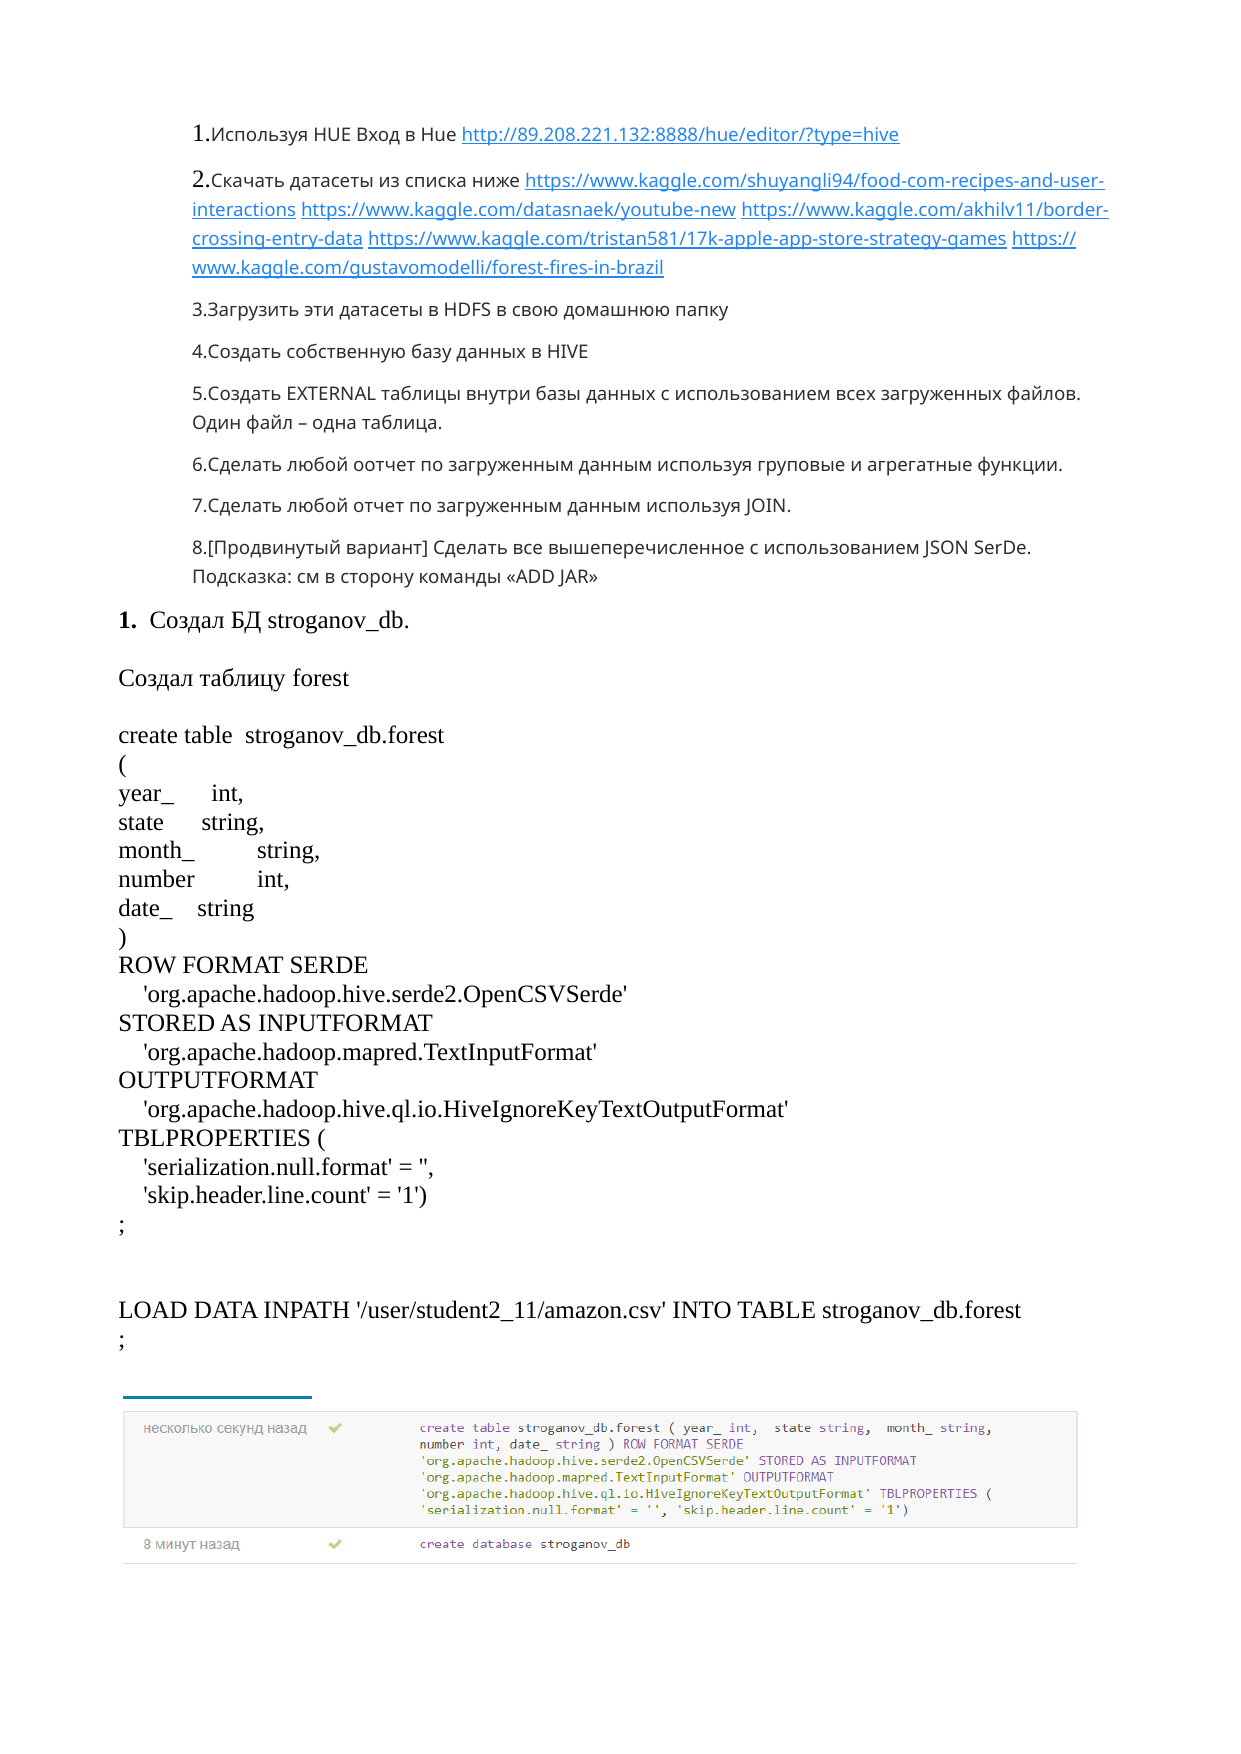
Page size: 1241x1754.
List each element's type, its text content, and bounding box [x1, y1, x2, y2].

list Создать собственную базу данных в HIVE [118, 338, 1122, 364]
list Сделать любой оотчет по загруженным данным используя груповые и агрегатные функции. [118, 451, 1122, 477]
list Используя HUE Вход в Hue http://89.208.221.132:8888/hue/editor/?type=hive [118, 118, 1122, 147]
list Загрузить эти датасеты в HDFS в свою домашнюю папку [118, 296, 1122, 322]
list Сделать любой отчет по загруженным данным используя JOIN. [118, 493, 1122, 518]
list [Продвинутый вариант] Сделать все вышеперечисленное с использованием JSON SerDe. Подсказка: см в сторону команды «ADD JAR» [118, 534, 1122, 589]
picture [103, 1394, 1108, 1579]
list Скачать датасеты из списка ниже https://www.kaggle.com/shuyangli94/food-com-recipes-and-user-interactions https://www.kaggle.com/datasnaek/youtube-new https://www.kaggle.com/akhilv11/border-crossing-entry-data https://www.kaggle.com/tristan581/17k-apple-app-store-strategy-games https://www.kaggle.com/gustavomodelli/forest-fires-in-brazil [118, 164, 1122, 280]
text create table stroganov_db.forest ( year_ int, state string, month_ string, number int, date_ string ) ROW FORMAT SERDE 'org.apache.hadoop.hive.serde2.OpenCSVSerde' STORED AS INPUTFORMAT 'org.apache.hadoop.mapred.TextInputFormat' OUTPUTFORMAT 'org.apache.hadoop.hive.ql.io.HiveIgnoreKeyTextOutputFormat' TBLPROPERTIES ( 'serialization.null.format' = '', 'skip.header.line.count' = '1') ; LOAD DATA INPATH '/user/student2_11/amazon.csv' INTO TABLE stroganov_db.forest ; [118, 721, 1122, 1353]
list Создать EXTERNAL таблицы внутри базы данных с использованием всех загруженных файлов. Один файл – одна таблица. [118, 380, 1122, 435]
text Создал таблицу forest [118, 663, 1122, 692]
text 1. Создал БД stroganov_db. [118, 606, 1122, 634]
